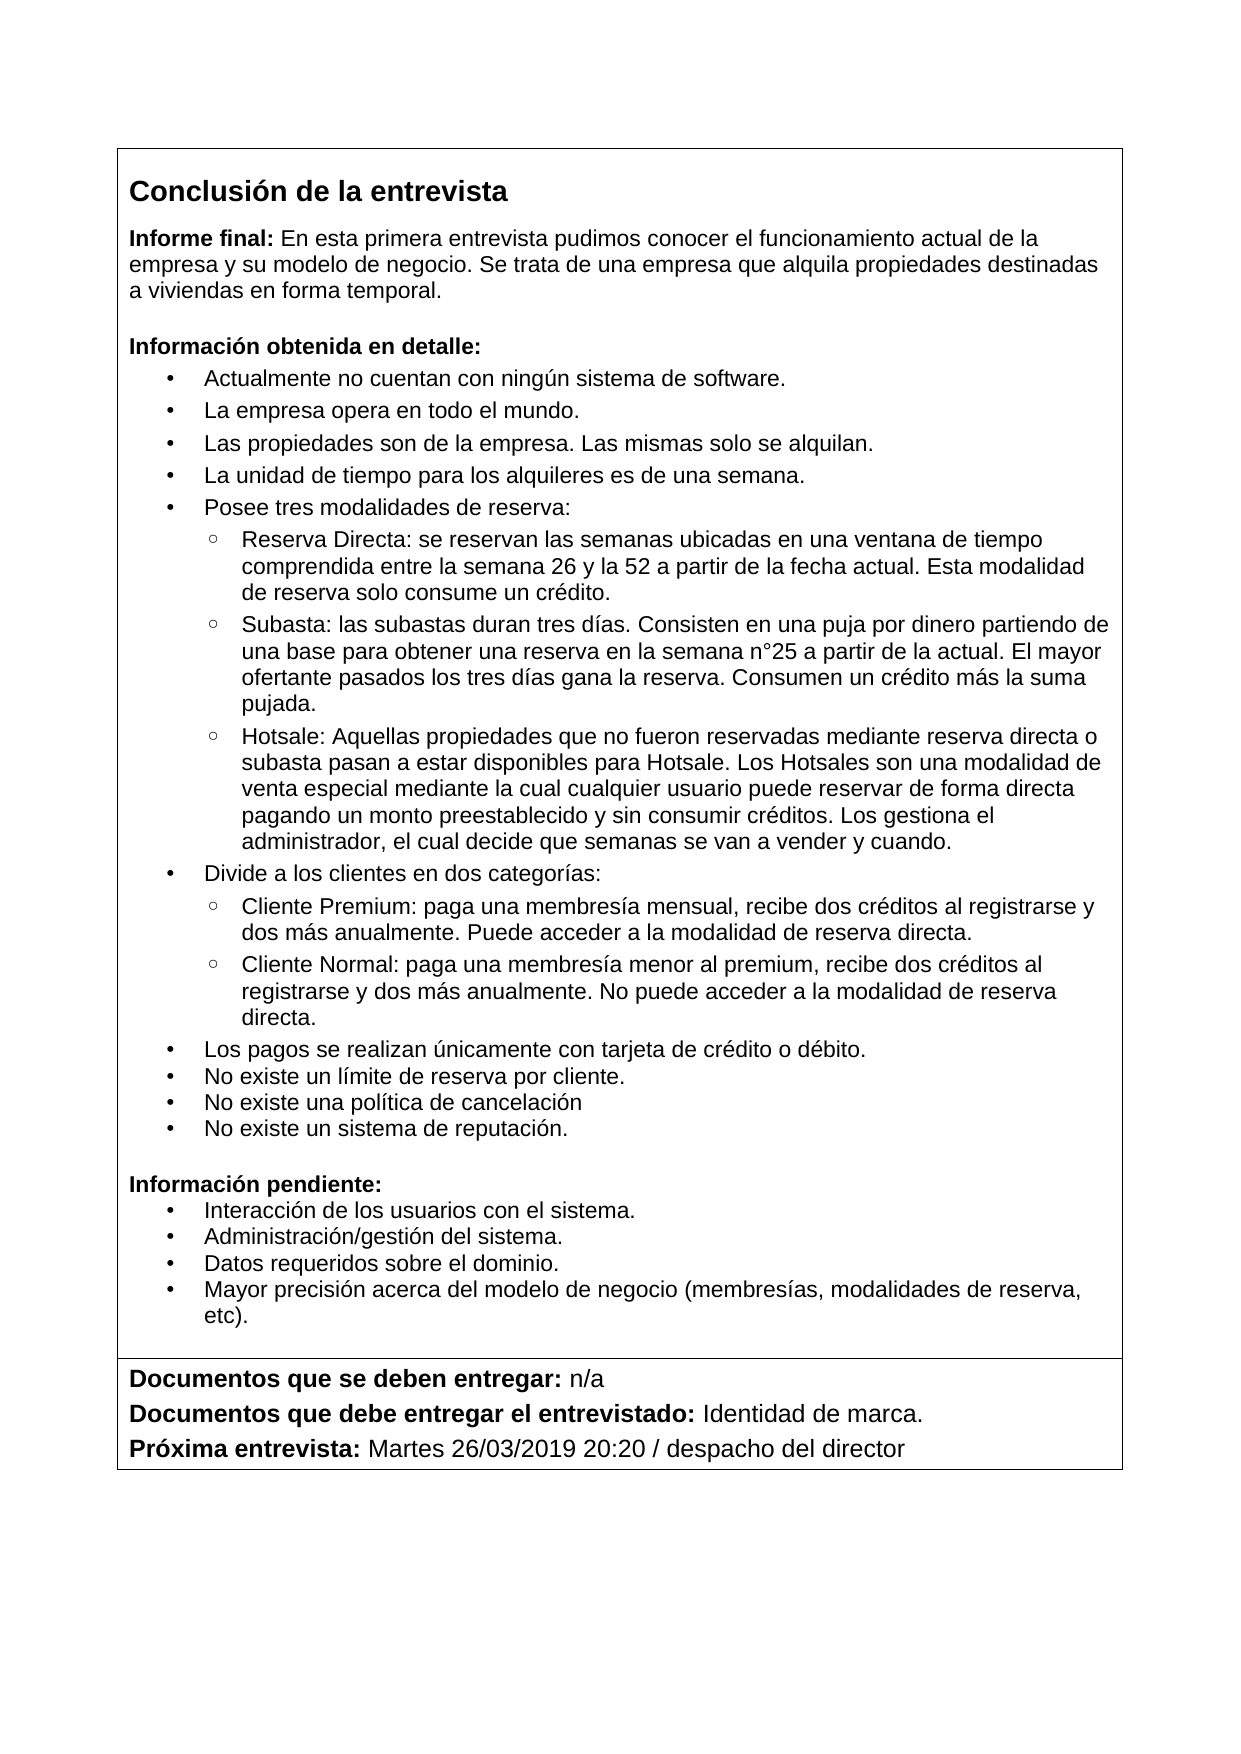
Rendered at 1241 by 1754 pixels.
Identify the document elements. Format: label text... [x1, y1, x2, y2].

table_cell Conclusión de la entrevista Informe final: En esta primera entrevista pudimos conocer el funcionamiento actual de la empresa y su modelo de negocio. Se trata de una empresa que alquila propiedades destinadas a viviendas en forma temporal. Información obtenida en detalle: Actualmente no cuentan con ningún sistema de software. La empresa opera en todo el mundo. Las propiedades son de la empresa. Las mismas solo se alquilan. La unidad de tiempo para los alquileres es de una semana. Posee tres modalidades de reserva: Reserva Directa: se reservan las semanas ubicadas en una ventana de tiempo comprendida entre la semana 26 y la 52 a partir de la fecha actual. Esta modalidad de reserva solo consume un crédito. Subasta: las subastas duran tres días. Consisten en una puja por dinero partiendo de una base para obtener una reserva en la semana n°25 a partir de la actual. El mayor ofertante pasados los tres días gana la reserva. Consumen un crédito más la suma pujada. Hotsale: Aquellas propiedades que no fueron reservadas mediante reserva directa o subasta pasan a estar disponibles para Hotsale. Los Hotsales son una modalidad de venta especial mediante la cual cualquier usuario puede reservar de forma directa pagando un monto preestablecido y sin consumir créditos. Los gestiona el administrador, el cual decide que semanas se van a vender y cuando. Divide a los clientes en dos categorías: Cliente Premium: paga una membresía mensual, recibe dos créditos al registrarse y dos más anualmente. Puede acceder a la modalidad de reserva directa. Cliente Normal: paga una membresía menor al premium, recibe dos créditos al registrarse y dos más anualmente. No puede acceder a la modalidad de reserva directa. Los pagos se realizan únicamente con tarjeta de crédito o débito. No existe un límite de reserva por cliente. No existe una política de cancelación No existe un sistema de reputación. Información pendiente: Interacción de los usuarios con el sistema. Administración/gestión del sistema. Datos requeridos sobre el dominio. Mayor precisión acerca del modelo de negocio (membresías, modalidades de reserva, etc). [118, 149, 1122, 1357]
table_cell Documentos que se deben entregar: n/a Documentos que debe entregar el entrevistado: Identidad de marca. Próxima entrevista: Martes 26/03/2019 20:20 / despacho del director [118, 1359, 1122, 1468]
